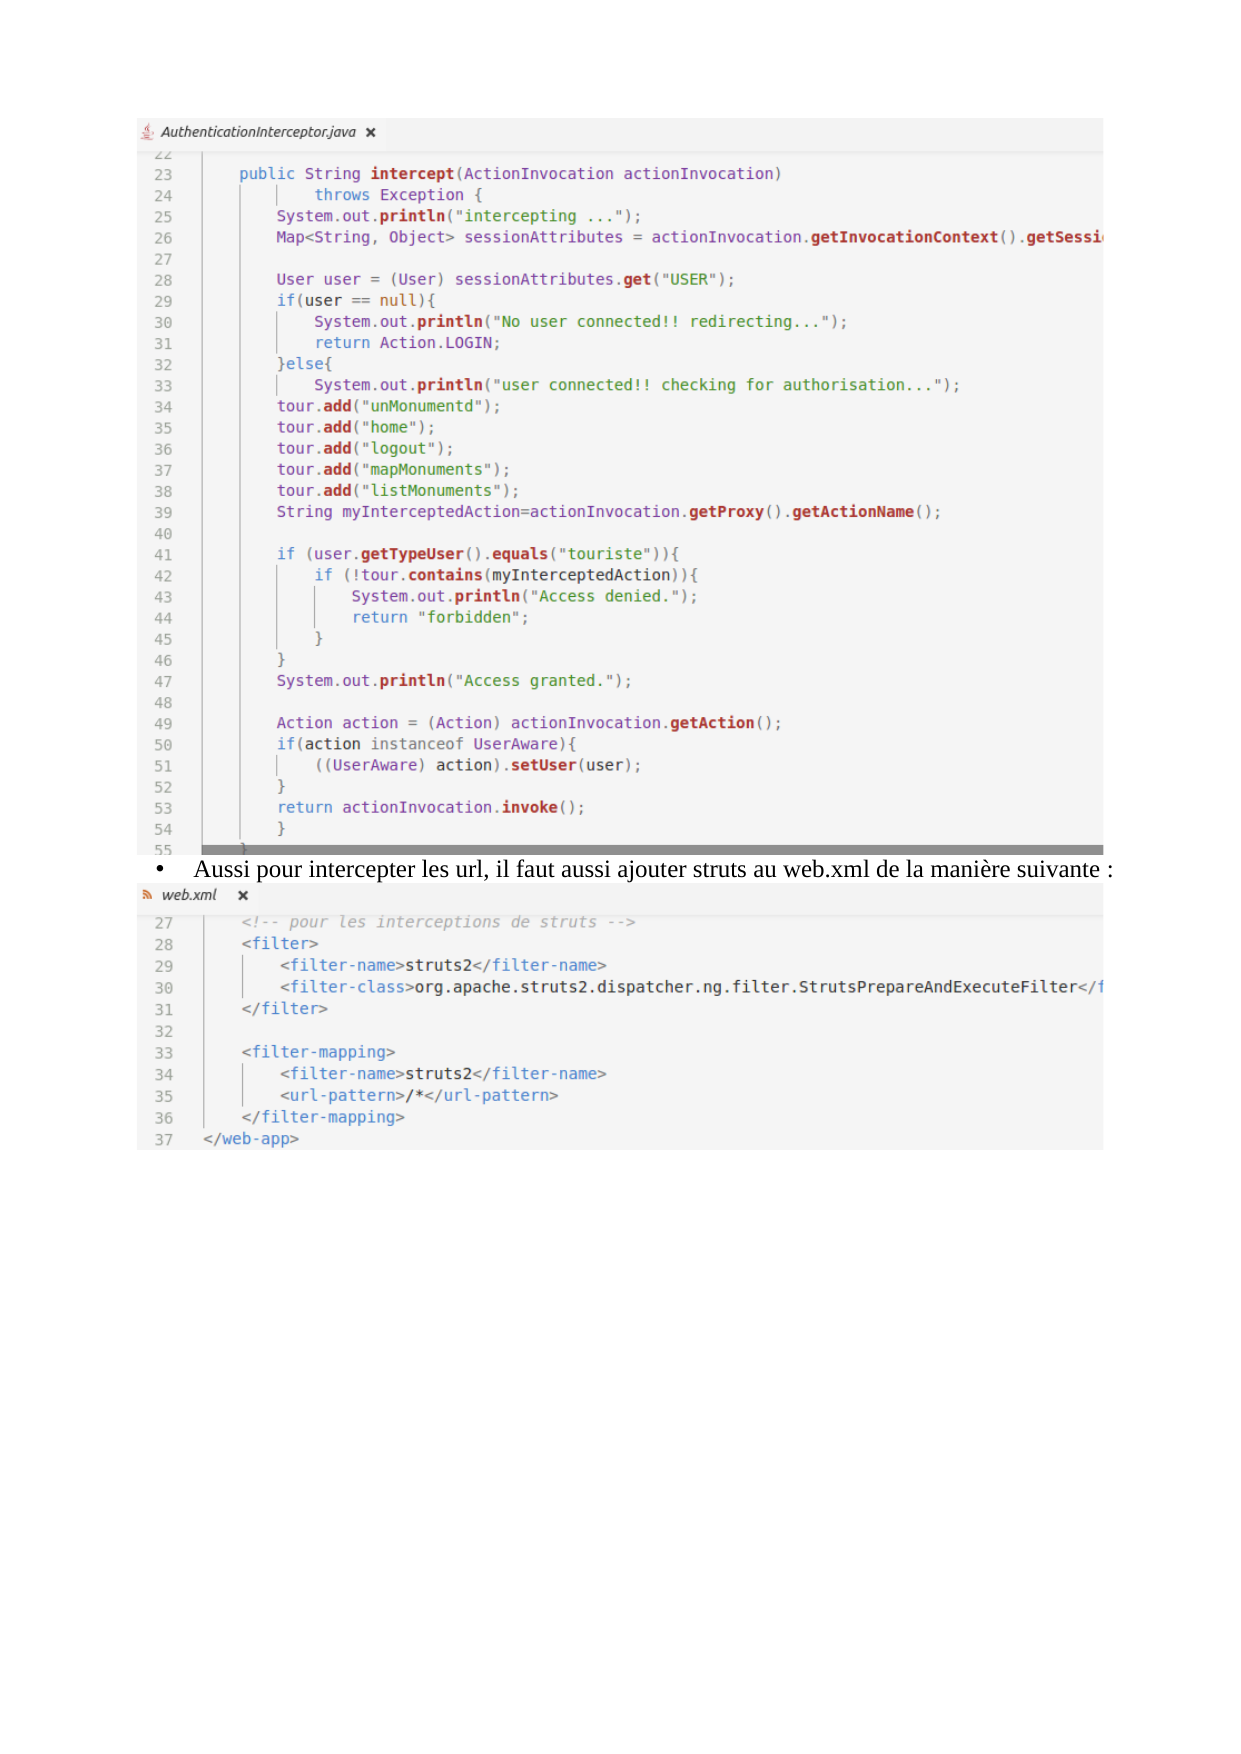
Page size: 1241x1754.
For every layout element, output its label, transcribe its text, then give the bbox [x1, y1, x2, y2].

list Aussi pour intercepter les url, il faut aussi ajouter struts au web.xml de la manière suivante : [156, 118, 1122, 883]
picture [136, 118, 1104, 855]
picture [136, 883, 1104, 1150]
